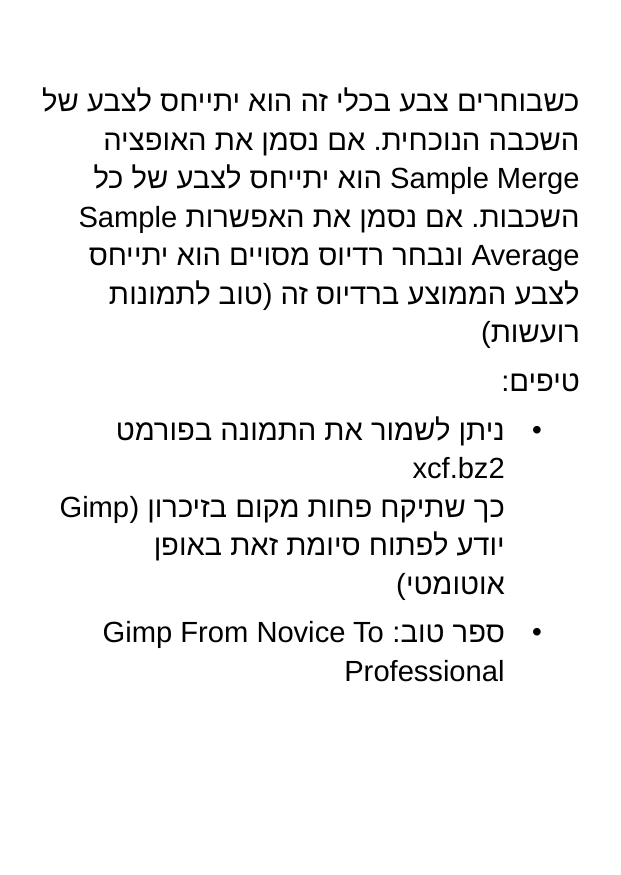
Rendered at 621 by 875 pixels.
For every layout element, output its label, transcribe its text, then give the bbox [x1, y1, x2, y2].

list ניתן לשמור את התמונה בפורמט xcf.bz2 כך שתיקח פחות מקום בזיכרון (Gimp יודע לפתוח סיומת זאת באופן אוטומטי) [40, 413, 542, 601]
text טיפים: [40, 364, 580, 398]
list ספר טוב: Gimp From Novice To Professional [40, 616, 542, 688]
text כשבוחרים צבע בכלי זה הוא יתייחס לצבע של השכבה הנוכחית. אם נסמן את האופציה Sample Merge הוא יתייחס לצבע של כל השכבות. אם נסמן את האפשרות Sample Average ונבחר רדיוס מסויים הוא יתייחס לצבע הממוצע ברדיוס זה (טוב לתמונות רועשות) [40, 84, 580, 349]
